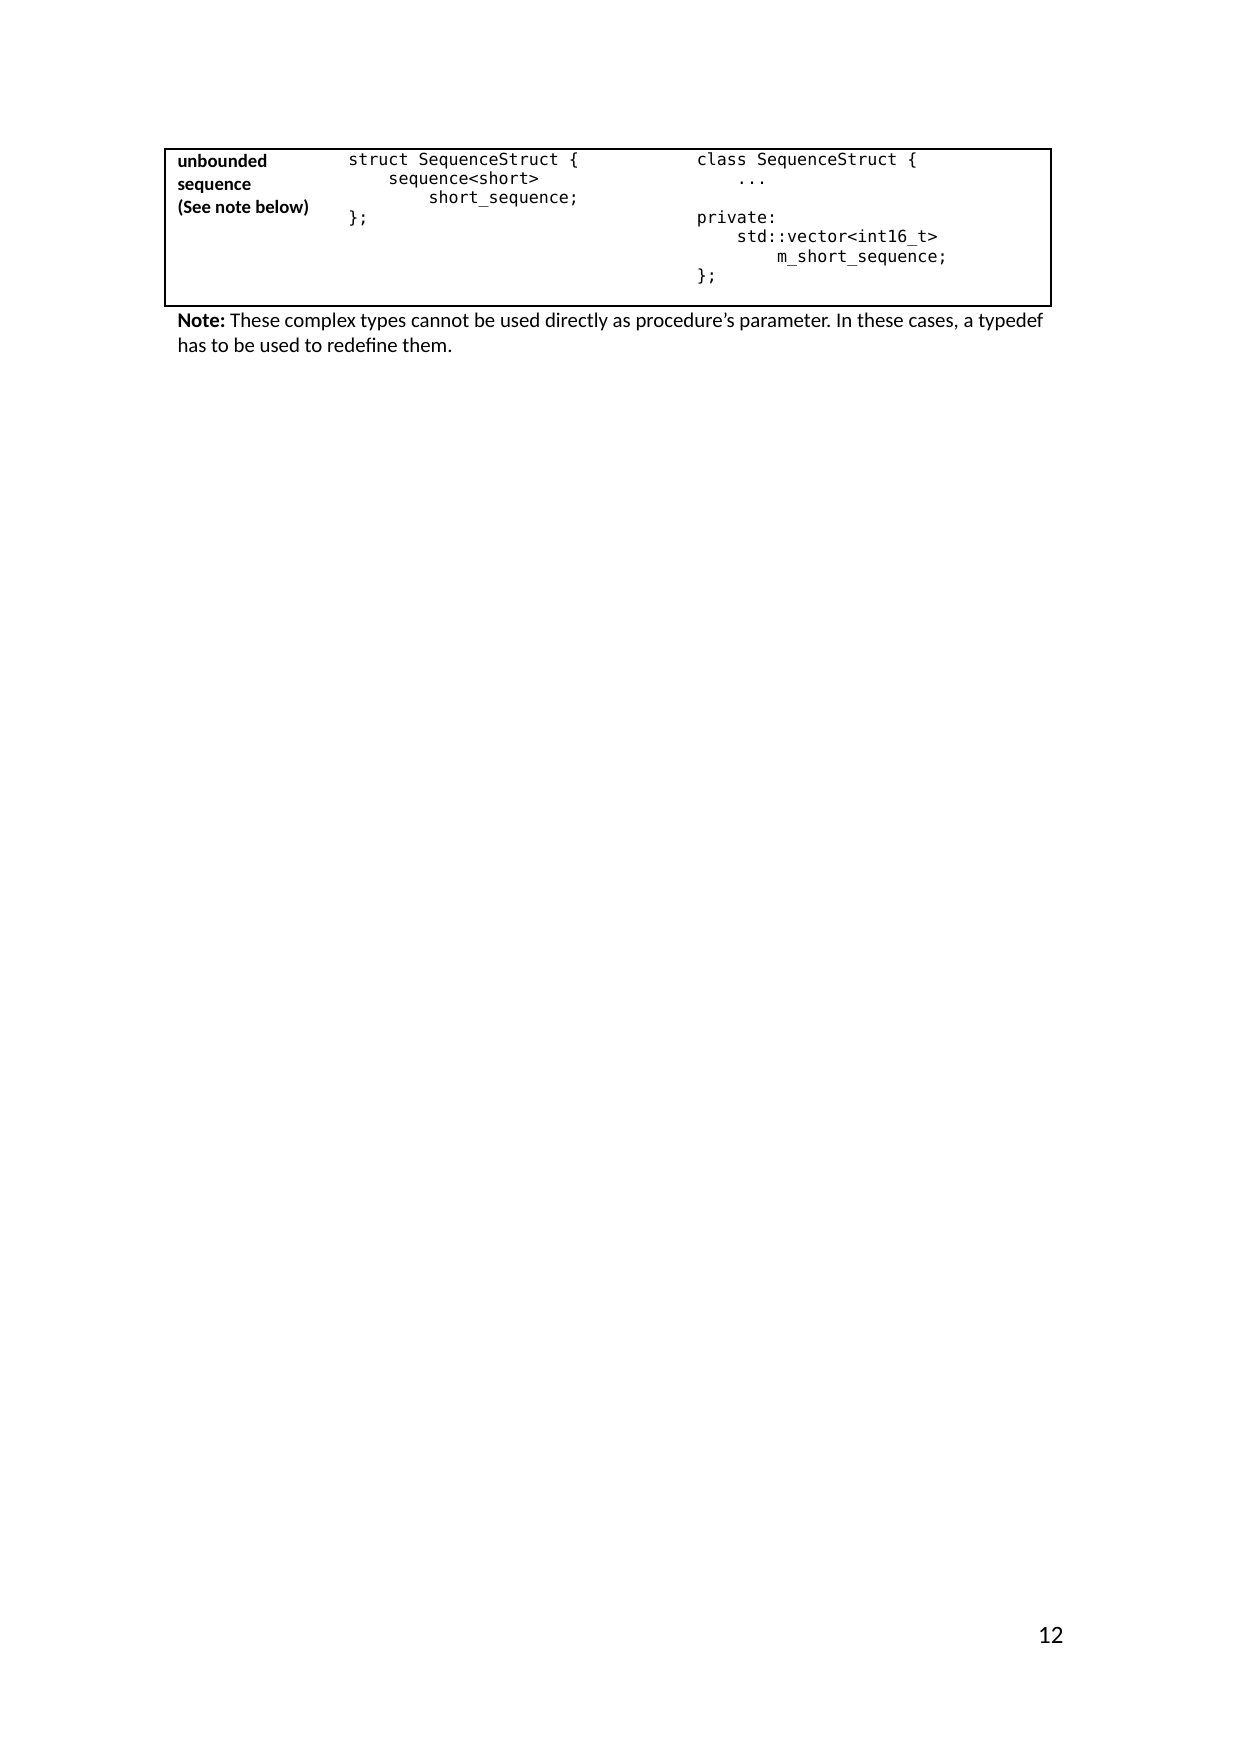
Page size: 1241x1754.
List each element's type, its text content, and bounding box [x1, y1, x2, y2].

text Note: These complex types cannot be used directly as procedure’s parameter. In these cases, a typedef has to be used to redefine them. [177, 307, 1063, 358]
table_cell struct SequenceStruct { sequence<short> short_sequence; }; [336, 150, 684, 305]
table_cell unbounded sequence (See note below) [166, 150, 336, 305]
table_cell class SequenceStruct { ... private: std::vector<int16_t> m_short_sequence; }; [684, 150, 1050, 305]
